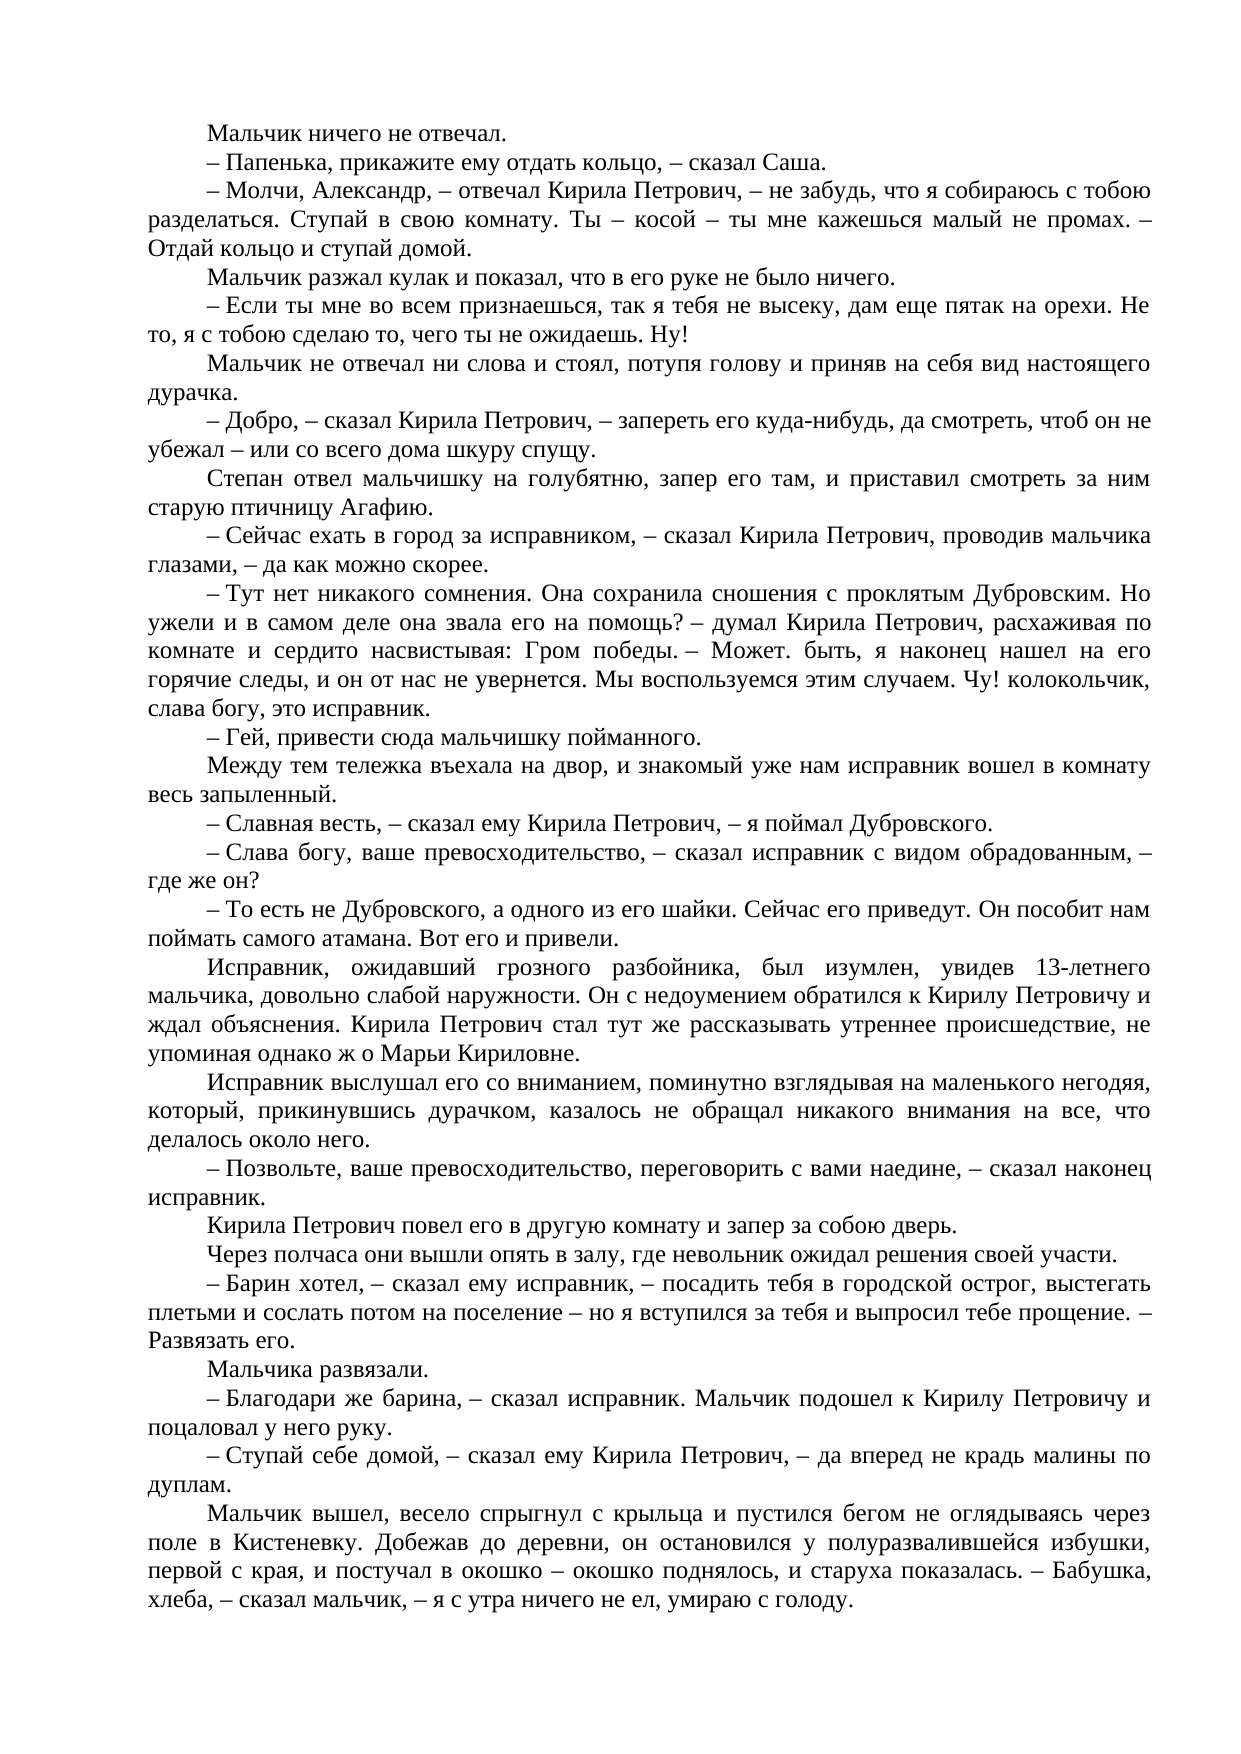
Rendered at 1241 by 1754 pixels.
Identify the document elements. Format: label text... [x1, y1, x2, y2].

text Мальчик не отвечал ни слова и стоял, потупя голову и приняв на себя вид настоящего дурачка. [148, 348, 1152, 406]
text – Если ты мне во всем признаешься, так я тебя не высеку, дам еще пятак на орехи. Не то, я с тобою сделаю то, чего ты не ожидаешь. Ну! [148, 291, 1152, 348]
text Мальчика развязали. [148, 1354, 1152, 1383]
text – Славная весть, – сказал ему Кирила Петрович, – я поймал Дубровского. [148, 808, 1152, 837]
text – Молчи, Александр, – отвечал Кирила Петрович, – не забудь, что я собираюсь с тобою разделаться. Ступай в свою комнату. Ты – косой – ты мне кажешься малый не промах. – Отдай кольцо и ступай домой. [148, 176, 1152, 262]
text – Ступай себе домой, – сказал ему Кирила Петрович, – да вперед не крадь малины по дуплам. [148, 1441, 1152, 1498]
text Исправник выслушал его со вниманием, поминутно взглядывая на маленького негодяя, который, прикинувшись дурачком, казалось не обращал никакого внимания на все, что делалось около него. [148, 1067, 1152, 1153]
text – То есть не Дубровского, а одного из его шайки. Сейчас его приведут. Он пособит нам поймать самого атамана. Вот его и привели. [148, 894, 1152, 952]
text Кирила Петрович повел его в другую комнату и запер за собою дверь. [148, 1211, 1152, 1239]
text Степан отвел мальчишку на голубятню, запер его там, и приставил смотреть за ним старую птичницу Агафию. [148, 463, 1152, 521]
text Мальчик разжал кулак и показал, что в его руке не было ничего. [148, 262, 1152, 291]
text – Позвольте, ваше превосходительство, переговорить с вами наедине, – сказал наконец исправник. [148, 1153, 1152, 1211]
text – Сейчас ехать в город за исправником, – сказал Кирила Петрович, проводив мальчика глазами, – да как можно скорее. [148, 521, 1152, 578]
text – Добро, – сказал Кирила Петрович, – запереть его куда-нибудь, да смотреть, чтоб он не убежал – или со всего дома шкуру спущу. [148, 406, 1152, 463]
text – Слава богу, ваше превосходительство, – сказал исправник с видом обрадованным, – где же он? [148, 837, 1152, 894]
text Мальчик ничего не отвечал. [148, 118, 1152, 147]
text – Тут нет никакого сомнения. Она сохранила сношения с проклятым Дубровским. Но ужели и в самом деле она звала его на помощь? – думал Кирила Петрович, расхаживая по комнате и сердито насвистывая: Гром победы. – Может. быть, я наконец нашел на его горячие следы, и он от нас не увернется. Мы воспользуемся этим случаем. Чу! колокольчик, слава богу, это исправник. [148, 578, 1152, 722]
text – Папенька, прикажите ему отдать кольцо, – сказал Саша. [148, 147, 1152, 176]
text Мальчик вышел, весело спрыгнул с крыльца и пустился бегом не оглядываясь через поле в Кистеневку. Добежав до деревни, он остановился у полуразвалившейся избушки, первой с края, и постучал в окошко – окошко поднялось, и старуха показалась. – Бабушка, хлеба, – сказал мальчик, – я с утра ничего не ел, умираю с голоду. [148, 1498, 1152, 1613]
text Исправник, ожидавший грозного разбойника, был изумлен, увидев 13-летнего мальчика, довольно слабой наружности. Он с недоумением обратился к Кирилу Петровичу и ждал объяснения. Кирила Петрович стал тут же рассказывать утреннее происшедствие, не упоминая однако ж о Марьи Кириловне. [148, 952, 1152, 1067]
text Между тем тележка въехала на двор, и знакомый уже нам исправник вошел в комнату весь запыленный. [148, 751, 1152, 808]
text Через полчаса они вышли опять в залу, где невольник ожидал решения своей участи. [148, 1239, 1152, 1268]
text – Барин хотел, – сказал ему исправник, – посадить тебя в городской острог, выстегать плетьми и сослать потом на поселение – но я вступился за тебя и выпросил тебе прощение. – Развязать его. [148, 1268, 1152, 1354]
text – Благодари же барина, – сказал исправник. Мальчик подошел к Кирилу Петровичу и поцаловал у него руку. [148, 1383, 1152, 1441]
text – Гей, привести сюда мальчишку пойманного. [148, 722, 1152, 751]
